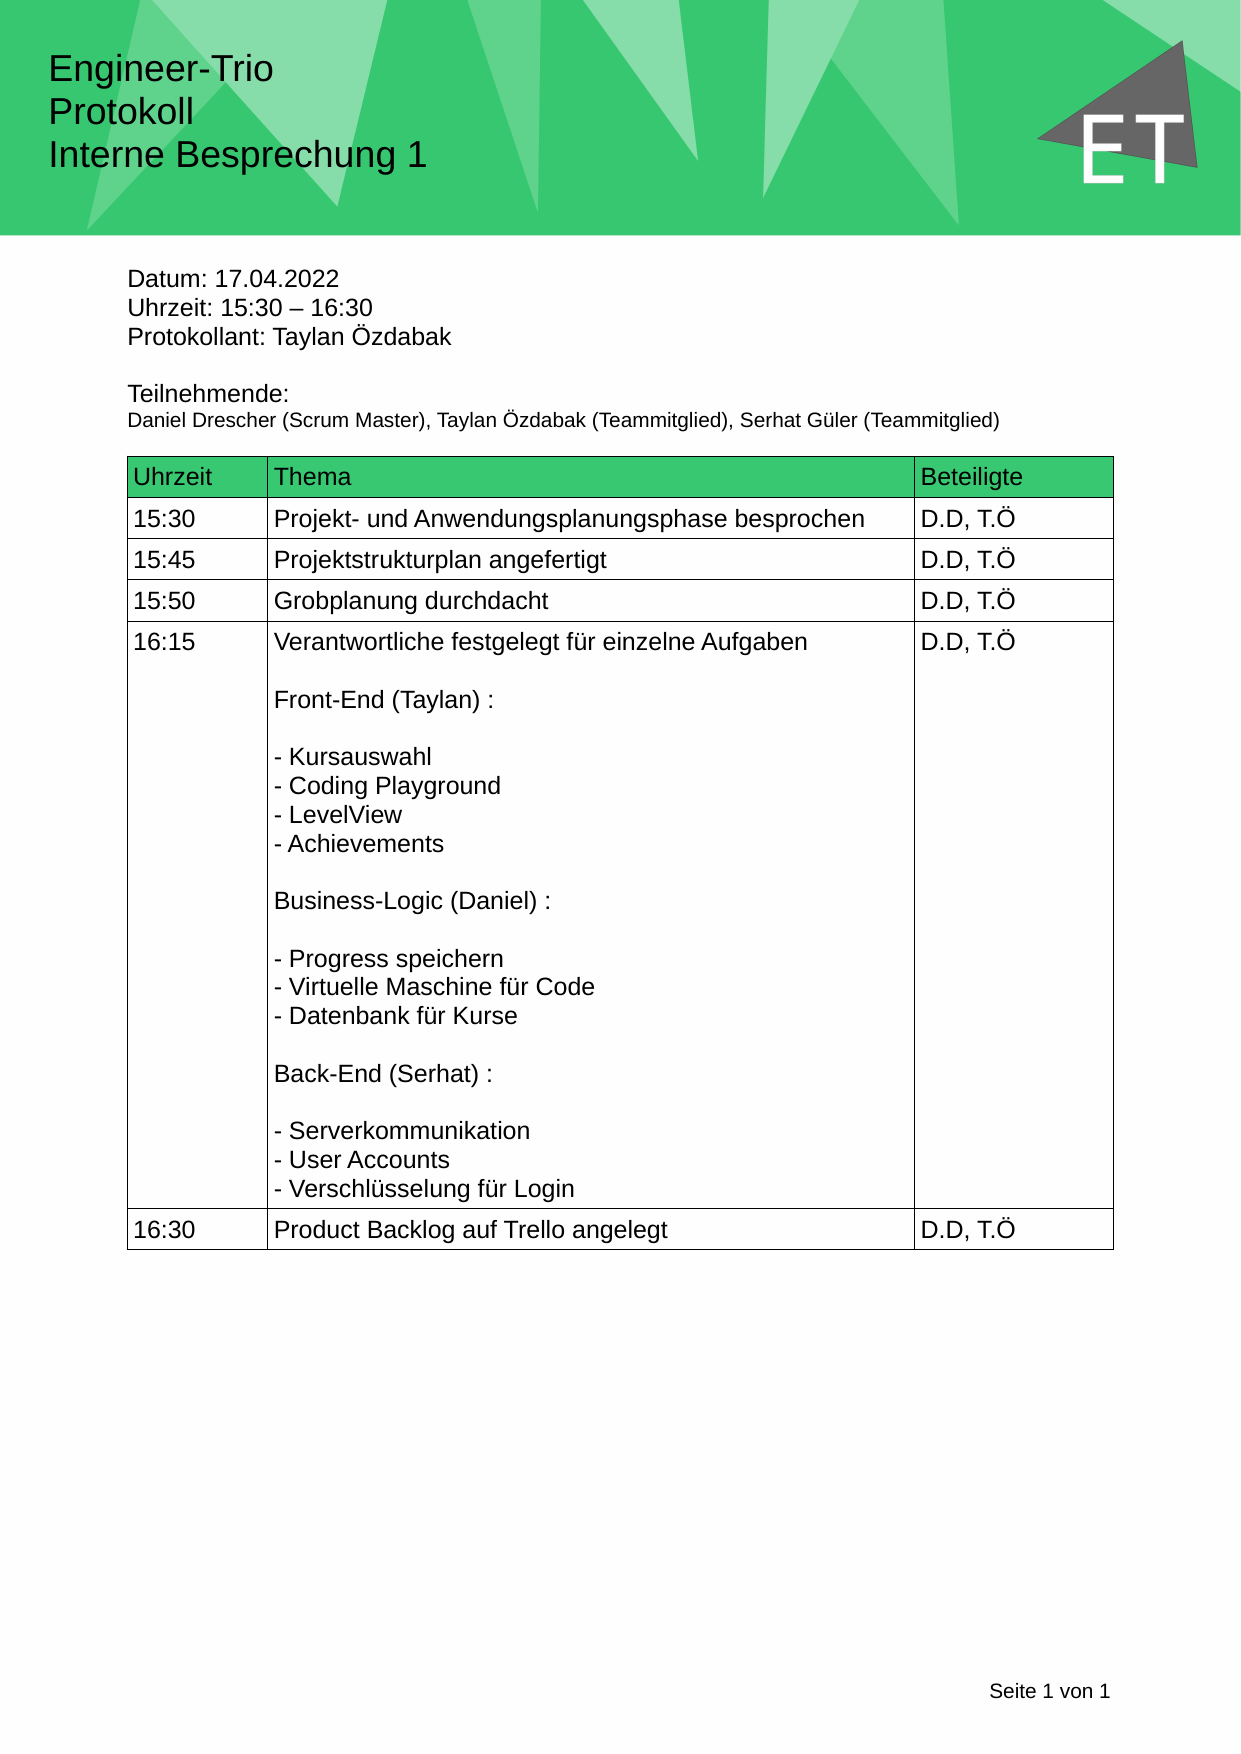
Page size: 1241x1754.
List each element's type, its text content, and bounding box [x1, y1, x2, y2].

table_cell 16:15 [128, 622, 267, 1208]
table_cell D.D, T.Ö [915, 580, 1113, 621]
table_cell Product Backlog auf Trello angelegt [268, 1209, 914, 1249]
table_cell D.D, T.Ö [915, 498, 1113, 538]
text Protokollant: Taylan Özdabak [127, 321, 1113, 350]
table_cell Projekt- und Anwendungsplanungsphase besprochen [268, 498, 914, 538]
table_header Beteiligte [915, 457, 1113, 497]
table_cell Projektstrukturplan angefertigt [268, 539, 914, 579]
text Datum: 17.04.2022 [127, 264, 1113, 293]
table_header Thema [268, 457, 914, 497]
text Daniel Drescher (Scrum Master), Taylan Özdabak (Teammitglied), Serhat Güler (Teammitglied) [127, 408, 1113, 432]
table_cell Grobplanung durchdacht [268, 580, 914, 621]
text Teilnehmende: [127, 379, 1113, 408]
table_cell 16:30 [128, 1209, 267, 1249]
table_cell D.D, T.Ö [915, 539, 1113, 579]
table_cell 15:30 [128, 498, 267, 538]
table_cell 15:45 [128, 539, 267, 579]
table_cell D.D, T.Ö [915, 1209, 1113, 1249]
table_cell Verantwortliche festgelegt für einzelne Aufgaben Front-End (Taylan) : - Kursauswahl - Coding Playground - LevelView - Achievements Business-Logic (Daniel) : - Progress speichern - Virtuelle Maschine für Code - Datenbank für Kurse Back-End (Serhat) : - Serverkommunikation - User Accounts - Verschlüsselung für Login [268, 622, 914, 1208]
text Uhrzeit: 15:30 – 16:30 [127, 293, 1113, 321]
table_cell 15:50 [128, 580, 267, 621]
table_cell D.D, T.Ö [915, 622, 1113, 1208]
table_header Uhrzeit [128, 457, 267, 497]
